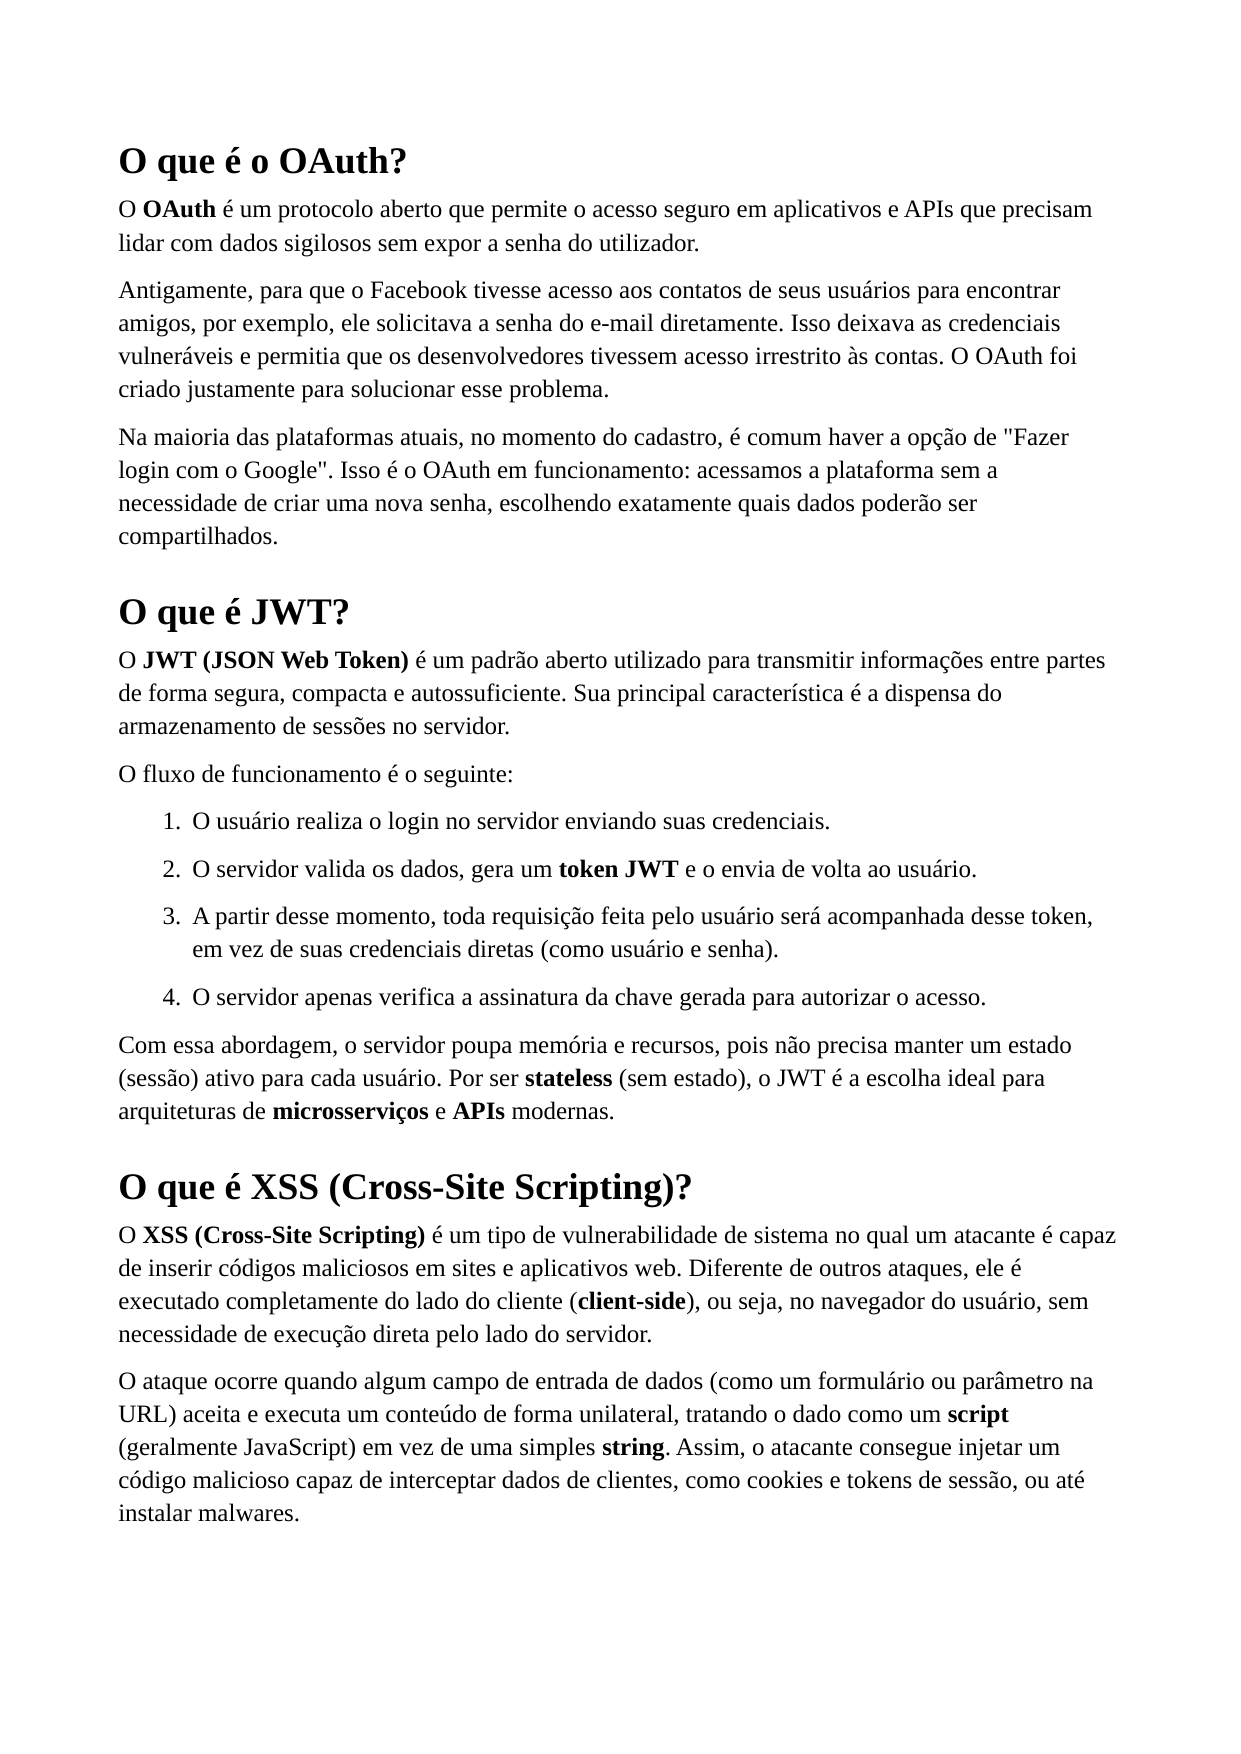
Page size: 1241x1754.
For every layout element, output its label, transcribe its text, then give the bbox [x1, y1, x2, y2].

subtitle O que é JWT? [118, 589, 1122, 632]
list A partir desse momento, toda requisição feita pelo usuário será acompanhada desse token, em vez de suas credenciais diretas (como usuário e senha). [162, 901, 1122, 963]
text O OAuth é um protocolo aberto que permite o acesso seguro em aplicativos e APIs que precisam lidar com dados sigilosos sem expor a senha do utilizador. [118, 194, 1122, 256]
list O servidor valida os dados, gera um token JWT e o envia de volta ao usuário. [162, 854, 1122, 883]
text Antigamente, para que o Facebook tivesse acesso aos contatos de seus usuários para encontrar amigos, por exemplo, ele solicitava a senha do e-mail diretamente. Isso deixava as credenciais vulneráveis e permitia que os desenvolvedores tivessem acesso irrestrito às contas. O OAuth foi criado justamente para solucionar esse problema. [118, 275, 1122, 403]
text O ataque ocorre quando algum campo de entrada de dados (como um formulário ou parâmetro na URL) aceita e executa um conteúdo de forma unilateral, tratando o dado como um script (geralmente JavaScript) em vez de uma simples string. Assim, o atacante consegue injetar um código malicioso capaz de interceptar dados de clientes, como cookies e tokens de sessão, ou até instalar malwares. [118, 1366, 1122, 1527]
text Na maioria das plataformas atuais, no momento do cadastro, é comum haver a opção de "Fazer login com o Google". Isso é o OAuth em funcionamento: acessamos a plataforma sem a necessidade de criar uma nova senha, escolhendo exatamente quais dados poderão ser compartilhados. [118, 422, 1122, 550]
text O fluxo de funcionamento é o seguinte: [118, 759, 1122, 787]
text O XSS (Cross-Site Scripting) é um tipo de vulnerabilidade de sistema no qual um atacante é capaz de inserir códigos maliciosos em sites e aplicativos web. Diferente de outros ataques, ele é executado completamente do lado do cliente (client-side), ou seja, no navegador do usuário, sem necessidade de execução direta pelo lado do servidor. [118, 1220, 1122, 1348]
text Com essa abordagem, o servidor poupa memória e recursos, pois não precisa manter um estado (sessão) ativo para cada usuário. Por ser stateless (sem estado), o JWT é a escolha ideal para arquiteturas de microsserviços e APIs modernas. [118, 1030, 1122, 1124]
list O usuário realiza o login no servidor enviando suas credenciais. [162, 806, 1122, 835]
list O servidor apenas verifica a assinatura da chave gerada para autorizar o acesso. [162, 982, 1122, 1011]
subtitle O que é XSS (Cross-Site Scripting)? [118, 1164, 1122, 1207]
text O JWT (JSON Web Token) é um padrão aberto utilizado para transmitir informações entre partes de forma segura, compacta e autossuficiente. Sua principal característica é a dispensa do armazenamento de sessões no servidor. [118, 645, 1122, 740]
subtitle O que é o OAuth? [118, 139, 1122, 182]
